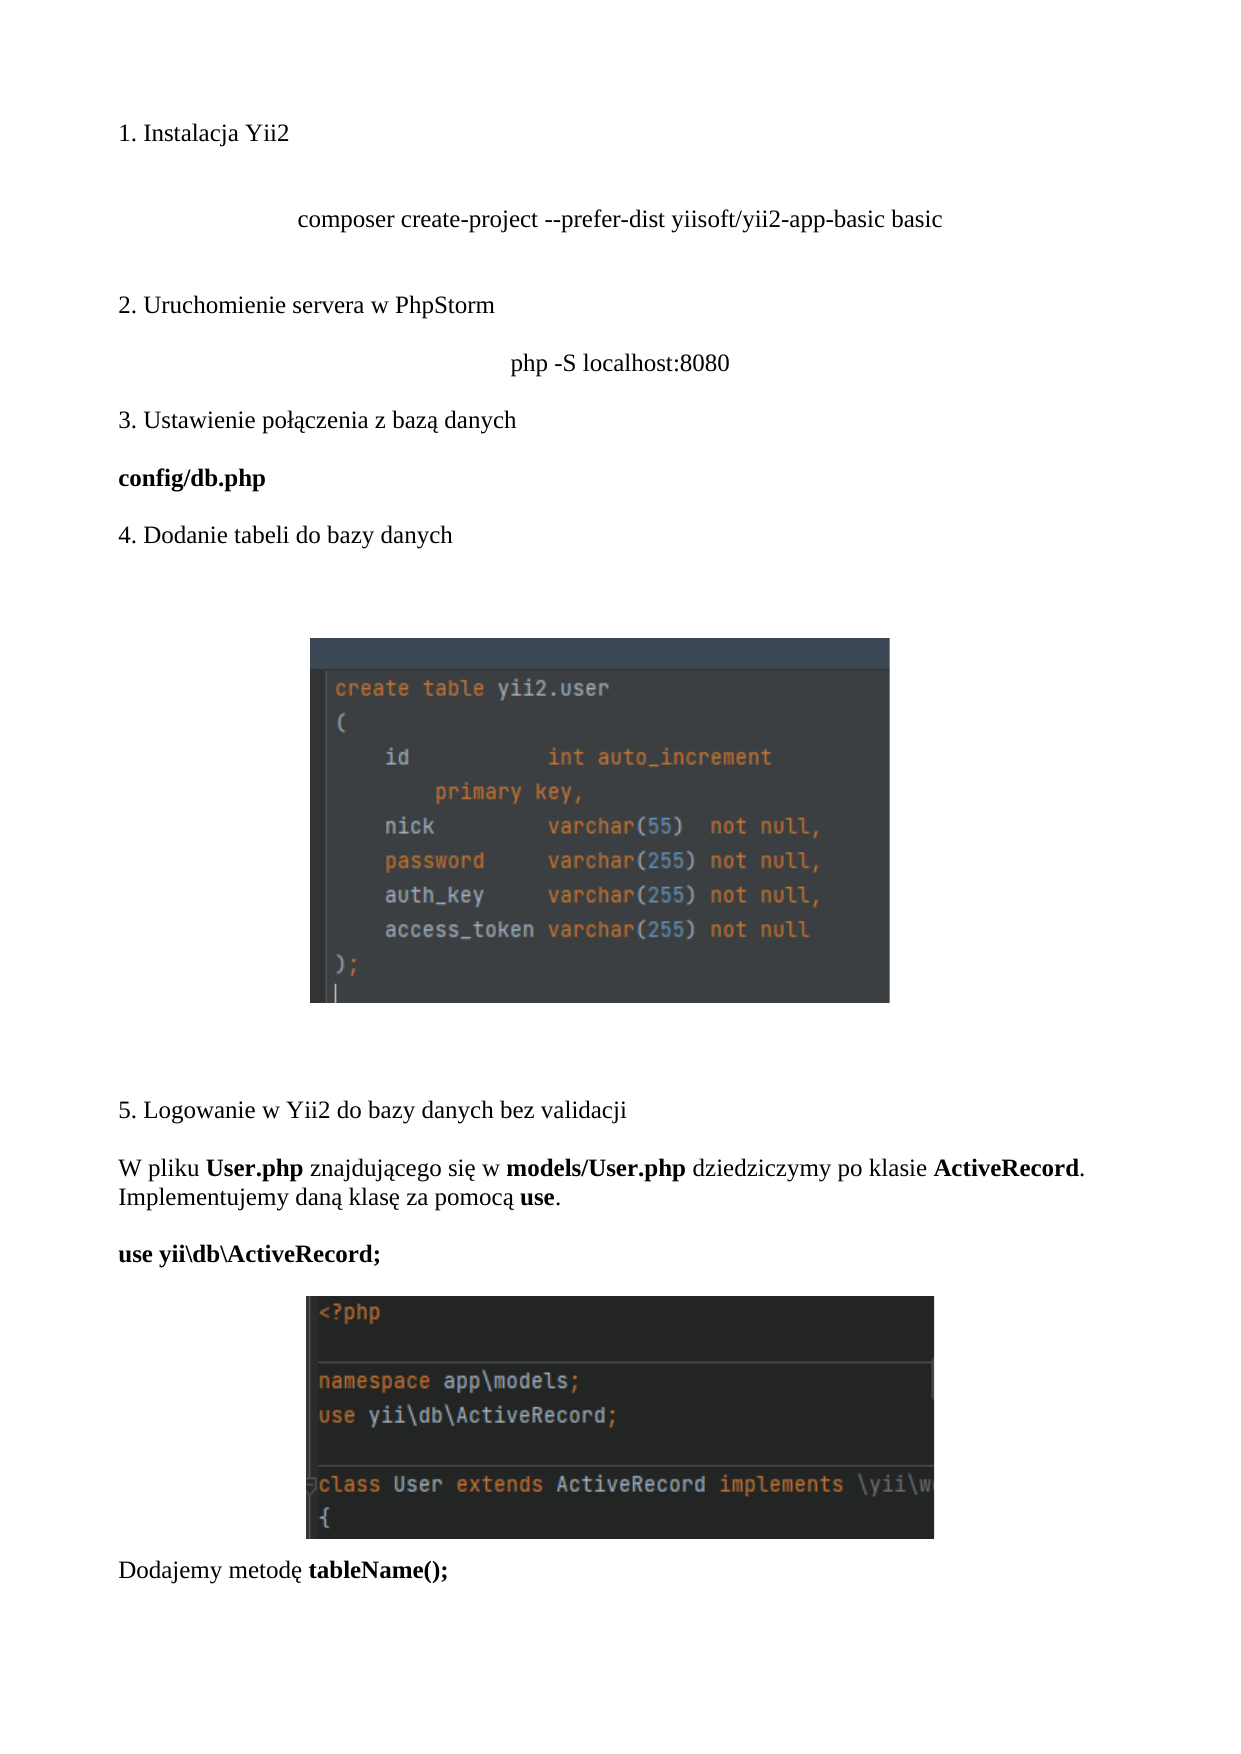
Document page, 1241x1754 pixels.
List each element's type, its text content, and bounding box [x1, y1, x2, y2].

text config/db.php [118, 463, 1122, 492]
text 2. Uruchomienie servera w PhpStorm [118, 291, 1122, 319]
text php -S localhost:8080 [118, 348, 1122, 377]
text 5. Logowanie w Yii2 do bazy danych bez validacji [118, 1096, 1122, 1124]
text W pliku User.php znajdującego się w models/User.php dziedziczymy po klasie ActiveRecord. Implementujemy daną klasę za pomocą use. [118, 1153, 1122, 1211]
picture [310, 638, 890, 1003]
text use yii\db\ActiveRecord; [118, 1239, 1122, 1268]
text 3. Ustawienie połączenia z bazą danych [118, 406, 1122, 434]
text 1. Instalacja Yii2 [118, 118, 1122, 147]
picture [306, 1296, 935, 1539]
text Dodajemy metodę tableName(); [118, 1556, 1122, 1584]
text 4. Dodanie tabeli do bazy danych [118, 521, 1122, 549]
text composer create-project --prefer-dist yiisoft/yii2-app-basic basic [118, 204, 1122, 233]
